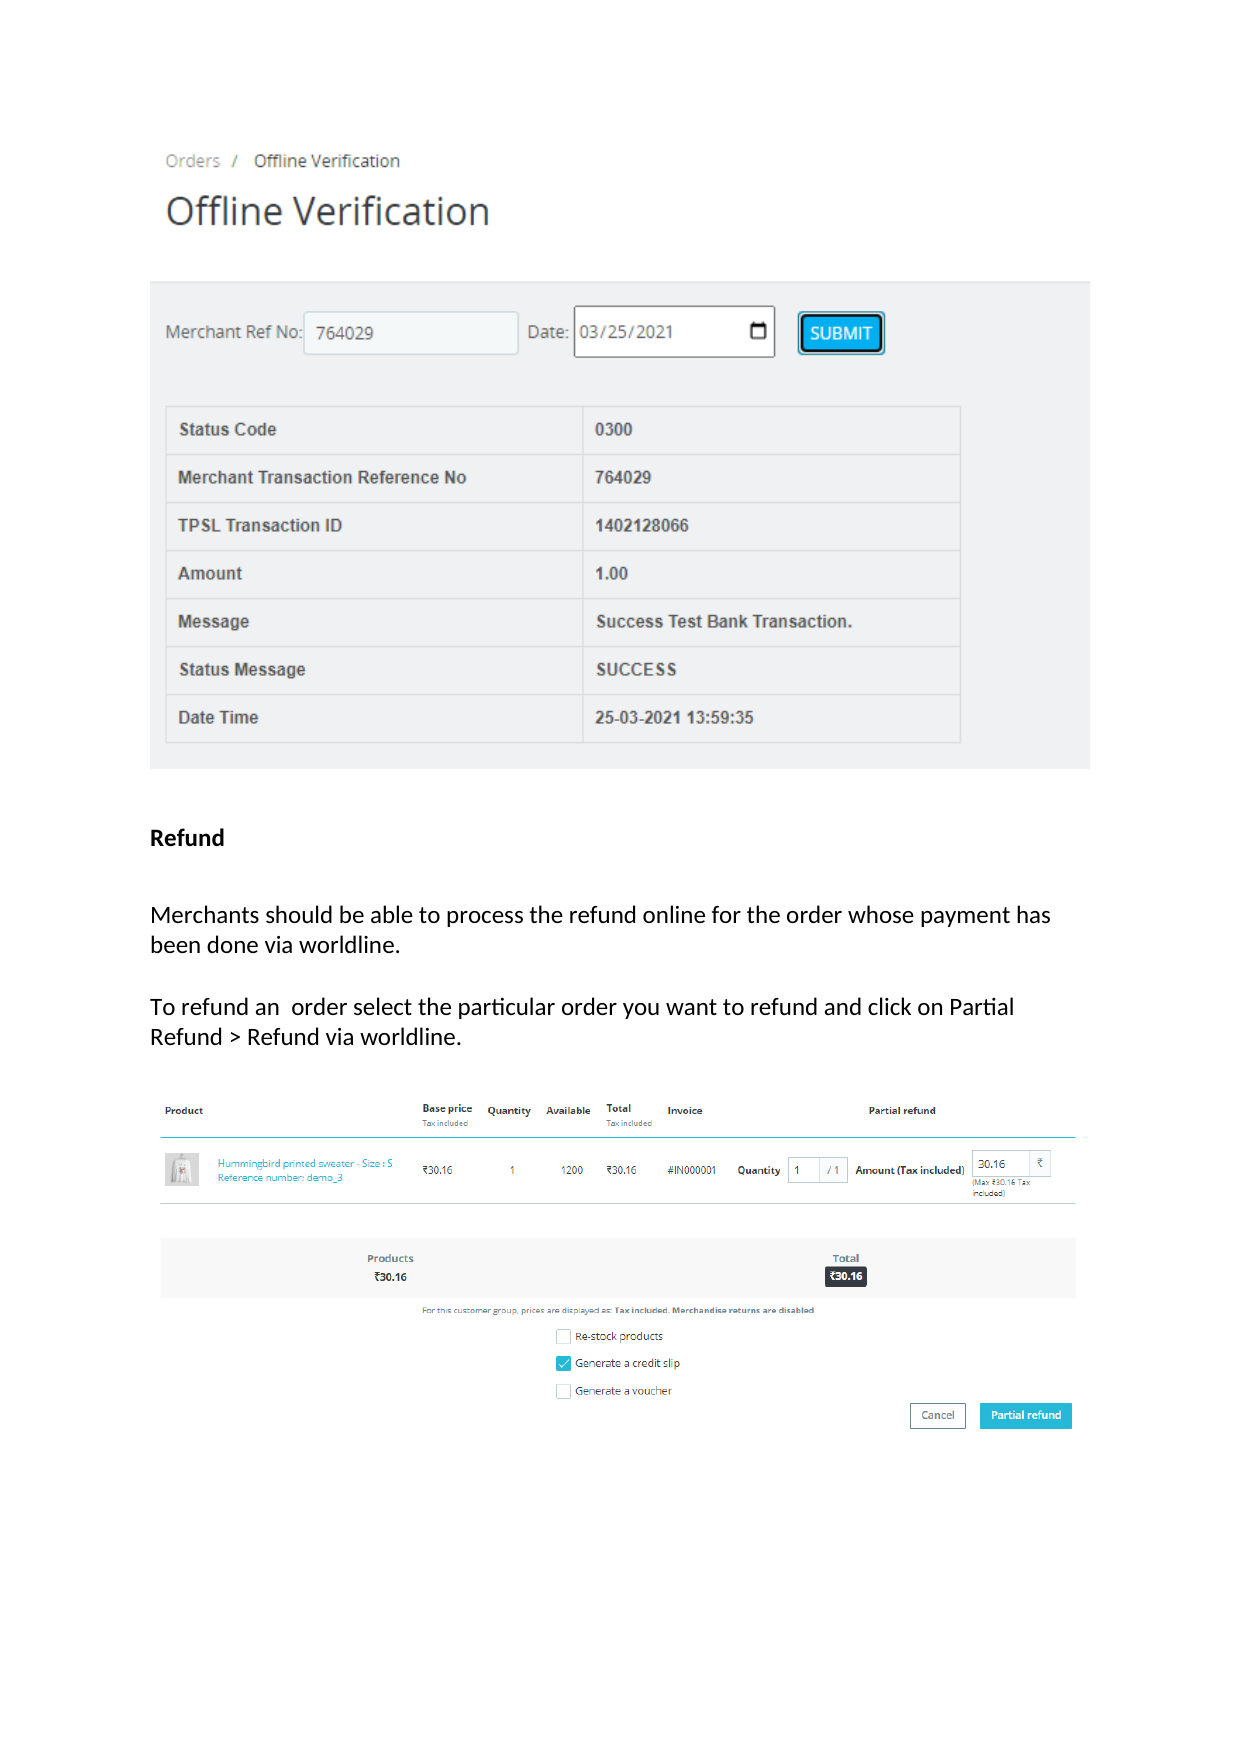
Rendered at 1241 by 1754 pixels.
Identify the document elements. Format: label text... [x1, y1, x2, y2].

picture [150, 1082, 1091, 1441]
text To refund an order select the particular order you want to refund and click on Partial Refund > Refund via worldline. [150, 991, 1090, 1052]
picture [150, 150, 1091, 769]
text Merchants should be able to process the refund online for the order whose payment has been done via worldline. [150, 899, 1090, 960]
subtitle Refund [150, 822, 1090, 853]
